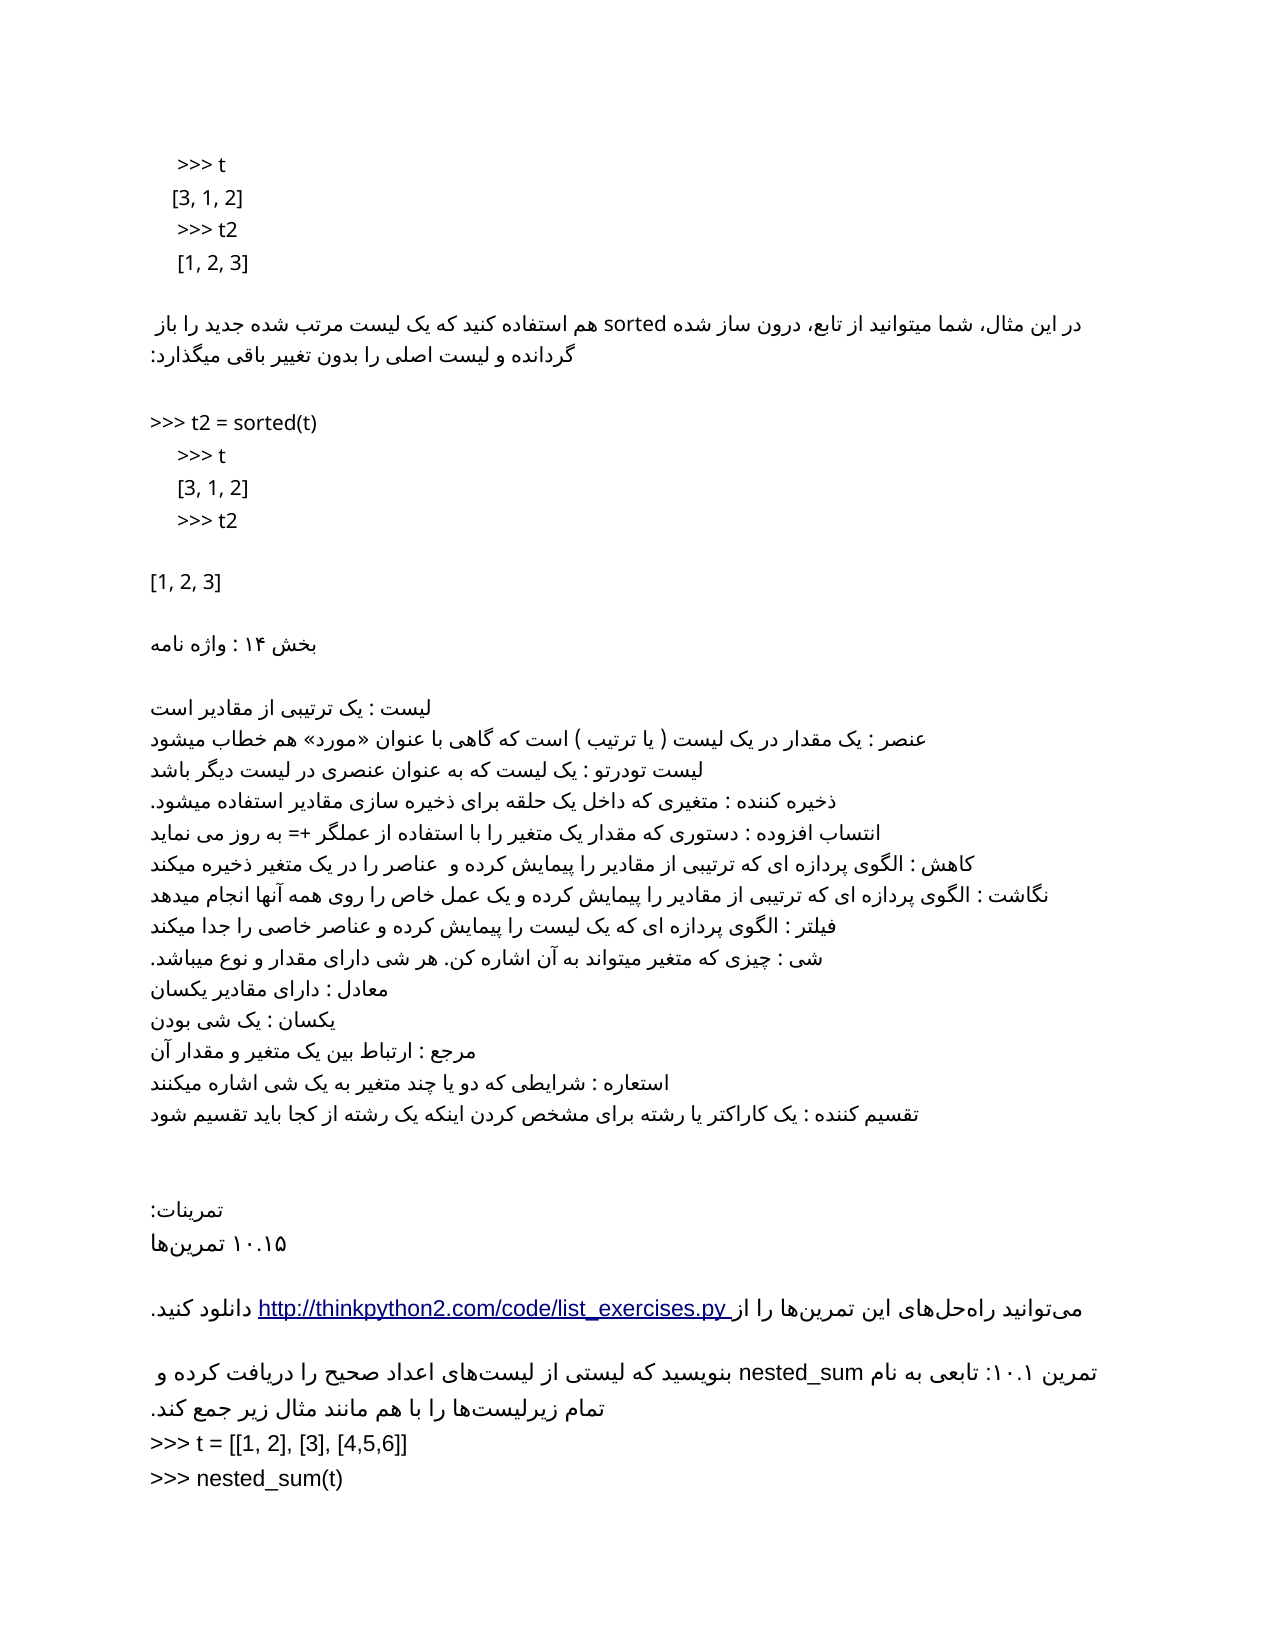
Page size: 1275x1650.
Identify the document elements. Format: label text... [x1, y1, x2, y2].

text فیلتر : الگوی پردازه ای که یک لیست را پیمایش کرده و عناصر خاصی را جدا میکند [150, 915, 1125, 942]
text ذخیره کننده : متغیری که داخل یک حلقه برای ذخیره سازی مقادیر استفاده میشود. [150, 790, 1125, 817]
text معادل :‌ دارای مقادیر یکسان [150, 978, 1125, 1005]
text عنصر : یک مقدار در یک لیست ( یا ترتیب ) است که گاهی با عنوان «مورد» هم خطاب میشود [150, 728, 1125, 755]
text تقسیم کننده : یک کاراکتر یا رشته برای مشخص کردن اینکه یک رشته از کجا باید تقسیم شود [150, 1103, 1125, 1130]
text استعاره : شرایطی که دو یا چند متغیر به یک شی اشاره میکنند [150, 1072, 1125, 1099]
text یکسان : یک شی بودن [150, 1009, 1125, 1036]
text لیست تودرتو : یک لیست که به عنوان عنصری در لیست دیگر باشد [150, 759, 1125, 786]
text مرجع : ارتباط بین یک متغیر و مقدار آن [150, 1040, 1125, 1067]
text >>> nested_sum(t) [150, 1466, 1125, 1491]
text کاهش : الگوی پردازه ای که ترتیبی از مقادیر را پیمایش کرده و عناصر را در یک متغیر ذخیره میکند [150, 853, 1125, 880]
text >>> t2 = sorted(t) >>> t [3, 1, 2] >>> t2 [150, 408, 1125, 564]
text ۱۰.۱۵ تمرین‌ها [150, 1231, 1125, 1256]
text شی : چیزی که متغیر میتواند به آن اشاره کن. هر شی دارای مقدار و نوع میباشد. [150, 947, 1125, 974]
text لیست : یک ترتیبی از مقادیر است [150, 697, 1125, 724]
text تمرینات: [150, 1199, 1125, 1226]
text انتساب افزوده : دستوری که مقدار یک متغیر را با استفاده از عملگر += به روز می نماید [150, 822, 1125, 849]
text >>> t = [[1, 2], [3], [4,5,6]] [150, 1431, 1125, 1456]
text می‌توانید راه‌حل‌های این تمرین‌ها را از http://thinkpython2.com/code/list_exercises.py دانلود کنید. [150, 1295, 1125, 1321]
text تمرین ۱۰.۱: تابعی به نام nested_sum بنویسید که لیستی از لیست‌های اعداد صحیح را دریافت کرده و تمام زیر‌لیست‌ها را با هم مانند مثال زیر جمع کند. [150, 1360, 1125, 1421]
text بخش ۱۴ : واژه نامه [150, 633, 1125, 660]
text در این مثال، شما میتوانید از تابع، درون ساز شده sorted هم استفاده کنید که یک لیست مرتب شده جدید را باز گردانده و لیست اصلی را بدون تغییر باقی میگذارد: [150, 309, 1125, 371]
text نگاشت : الگوی پردازه ای که ترتیبی از مقادیر را پیمایش کرده و یک عمل خاص را روی همه آنها انجام میدهد [150, 884, 1125, 911]
text >>> t [3, 1, 2] >>> t2 [1, 2, 3] [150, 150, 1125, 306]
text [1, 2, 3] [150, 567, 1125, 596]
